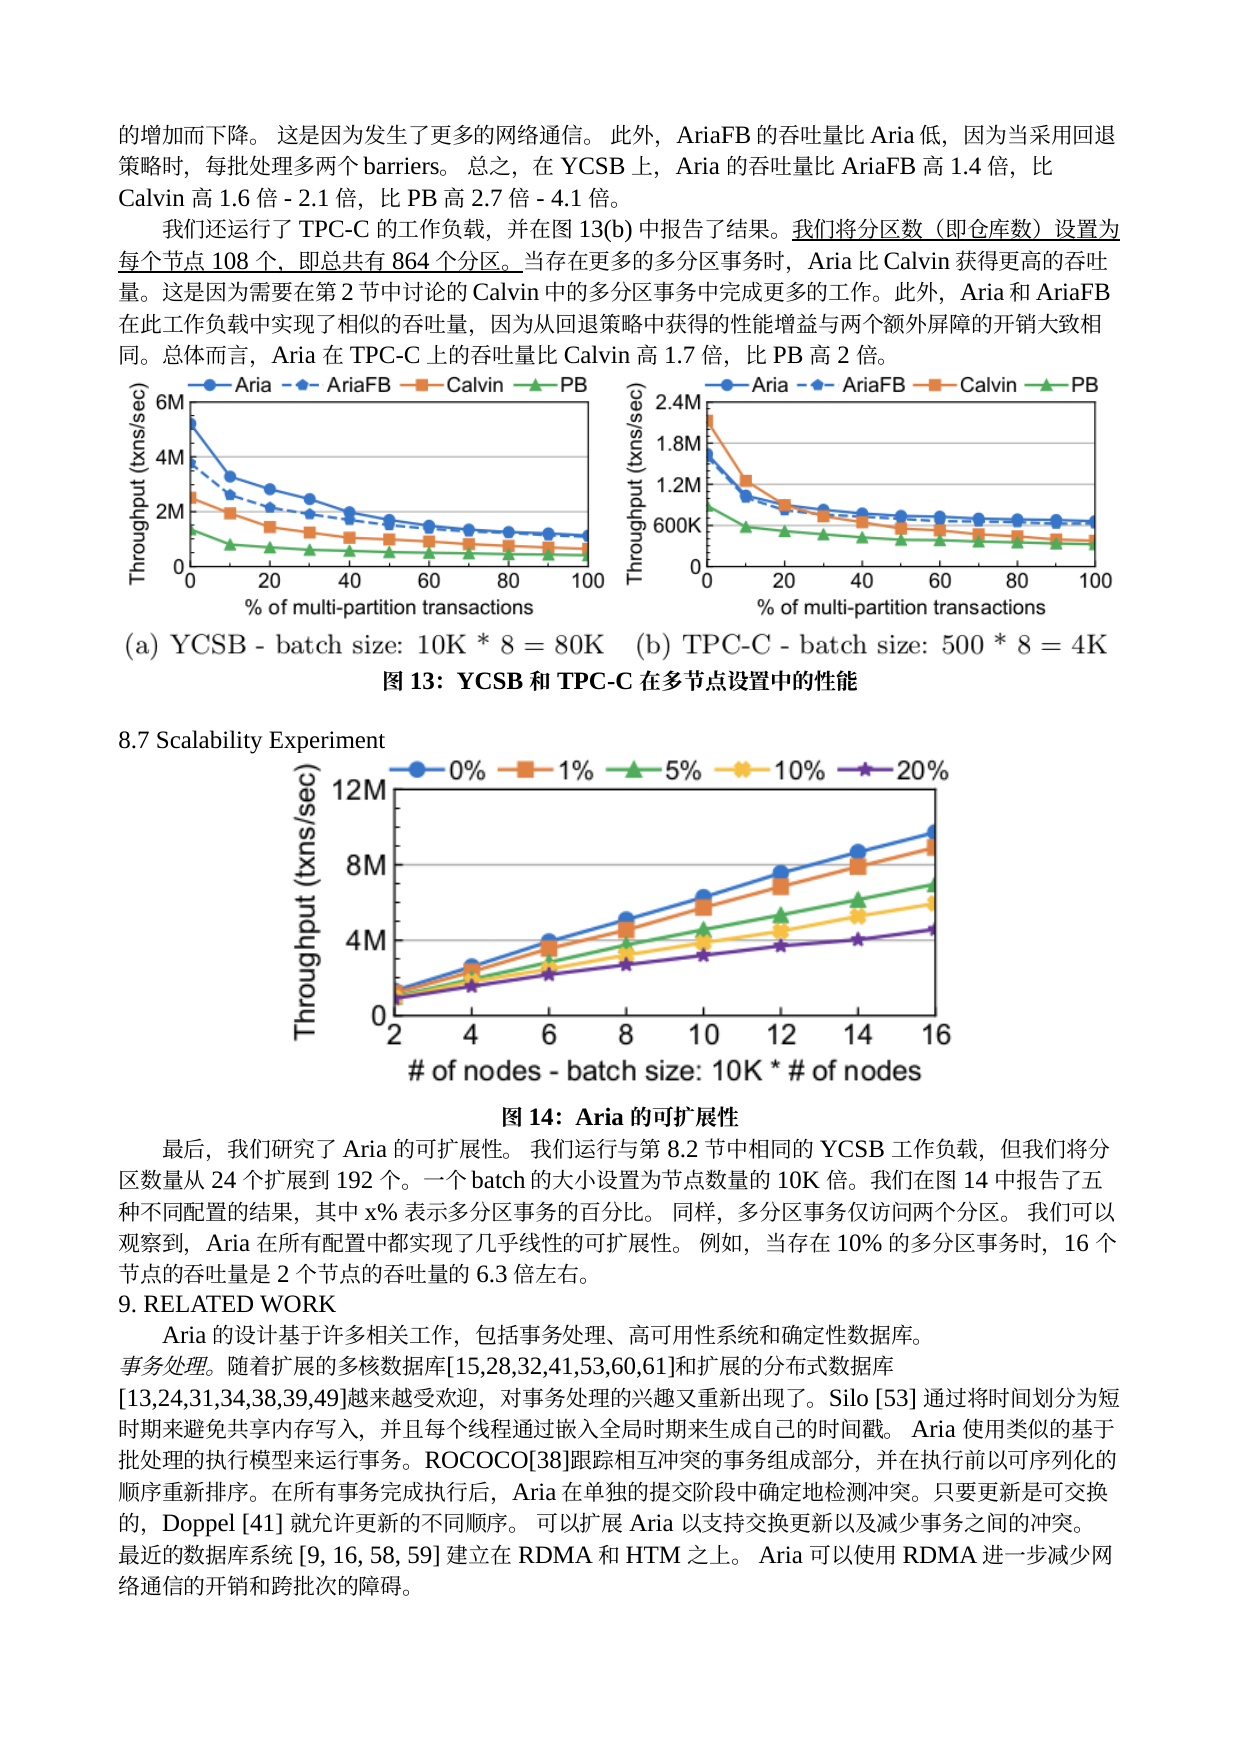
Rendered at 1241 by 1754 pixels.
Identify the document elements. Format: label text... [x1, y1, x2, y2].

text 9. RELATED WORK [118, 1289, 1122, 1318]
text 的增加而下降。 这是因为发生了更多的网络通信。 此外，AriaFB的吞吐量比Aria低，因为当采用回退策略时，每批处理多两个barriers。 总之，在 YCSB 上，Aria 的吞吐量比 AriaFB 高 1.4 倍，比 Calvin 高 1.6 倍 - 2.1 倍，比 PB 高 2.7 倍 - 4.1 倍。 [118, 118, 1122, 212]
picture [282, 753, 958, 1101]
text 我们还运行了 TPC-C 的工作负载，并在图 13(b) 中报告了结果。我们将分区数（即仓库数）设置为每个节点 108 个，即总共有 864 个分区。当存在更多的多分区事务时，Aria比Calvin获得更高的吞吐量。这是因为需要在第2节中讨论的Calvin中的多分区事务中完成更多的工作。此外，Aria和AriaFB在此工作负载中实现了相似的吞吐量，因为从回退策略中获得的性能增益与两个额外屏障的开销大致相同。总体而言，Aria 在 TPC-C 上的吞吐量比 Calvin 高 1.7 倍，比 PB 高 2 倍。 [118, 212, 1122, 369]
text 最后，我们研究了 Aria 的可扩展性。 我们运行与第 8.2 节中相同的 YCSB 工作负载，但我们将分区数量从 24 个扩展到 192 个。一个batch的大小设置为节点数量的 10K 倍。我们在图 14 中报告了五种不同配置的结果，其中 x% 表示多分区事务的百分比。 同样，多分区事务仅访问两个分区。 我们可以观察到，Aria 在所有配置中都实现了几乎线性的可扩展性。 例如，当存在 10% 的多分区事务时，16 个节点的吞吐量是 2 个节点的吞吐量的 6.3 倍左右。 [118, 1132, 1122, 1289]
text 事务处理。随着扩展的多核数据库[15,28,32,41,53,60,61]和扩展的分布式数据库[13,24,31,34,38,39,49]越来越受欢迎，对事务处理的兴趣又重新出现了。Silo [53] 通过将时间划分为短时期来避免共享内存写入，并且每个线程通过嵌入全局时期来生成自己的时间戳。 Aria 使用类似的基于批处理的执行模型来运行事务。ROCOCO[38]跟踪相互冲突的事务组成部分，并在执行前以可序列化的顺序重新排序。在所有事务完成执行后，Aria在单独的提交阶段中确定地检测冲突。只要更新是可交换的，Doppel [41] 就允许更新的不同顺序。 可以扩展 Aria 以支持交换更新以及减少事务之间的冲突。 最近的数据库系统 [9, 16, 58, 59] 建立在 RDMA 和 HTM 之上。 Aria 可以使用 RDMA 进一步减少网络通信的开销和跨批次的障碍。 [118, 1349, 1122, 1601]
picture [118, 369, 1123, 665]
text Aria 的设计基于许多相关工作，包括事务处理、高可用性系统和确定性数据库。 [118, 1318, 1122, 1349]
text 图 13：YCSB 和 TPC-C 在多节点设置中的性能 [118, 665, 1122, 696]
text 图 14：Aria 的可扩展性 [118, 753, 1122, 1132]
text 8.7 Scalability Experiment [118, 725, 1122, 753]
